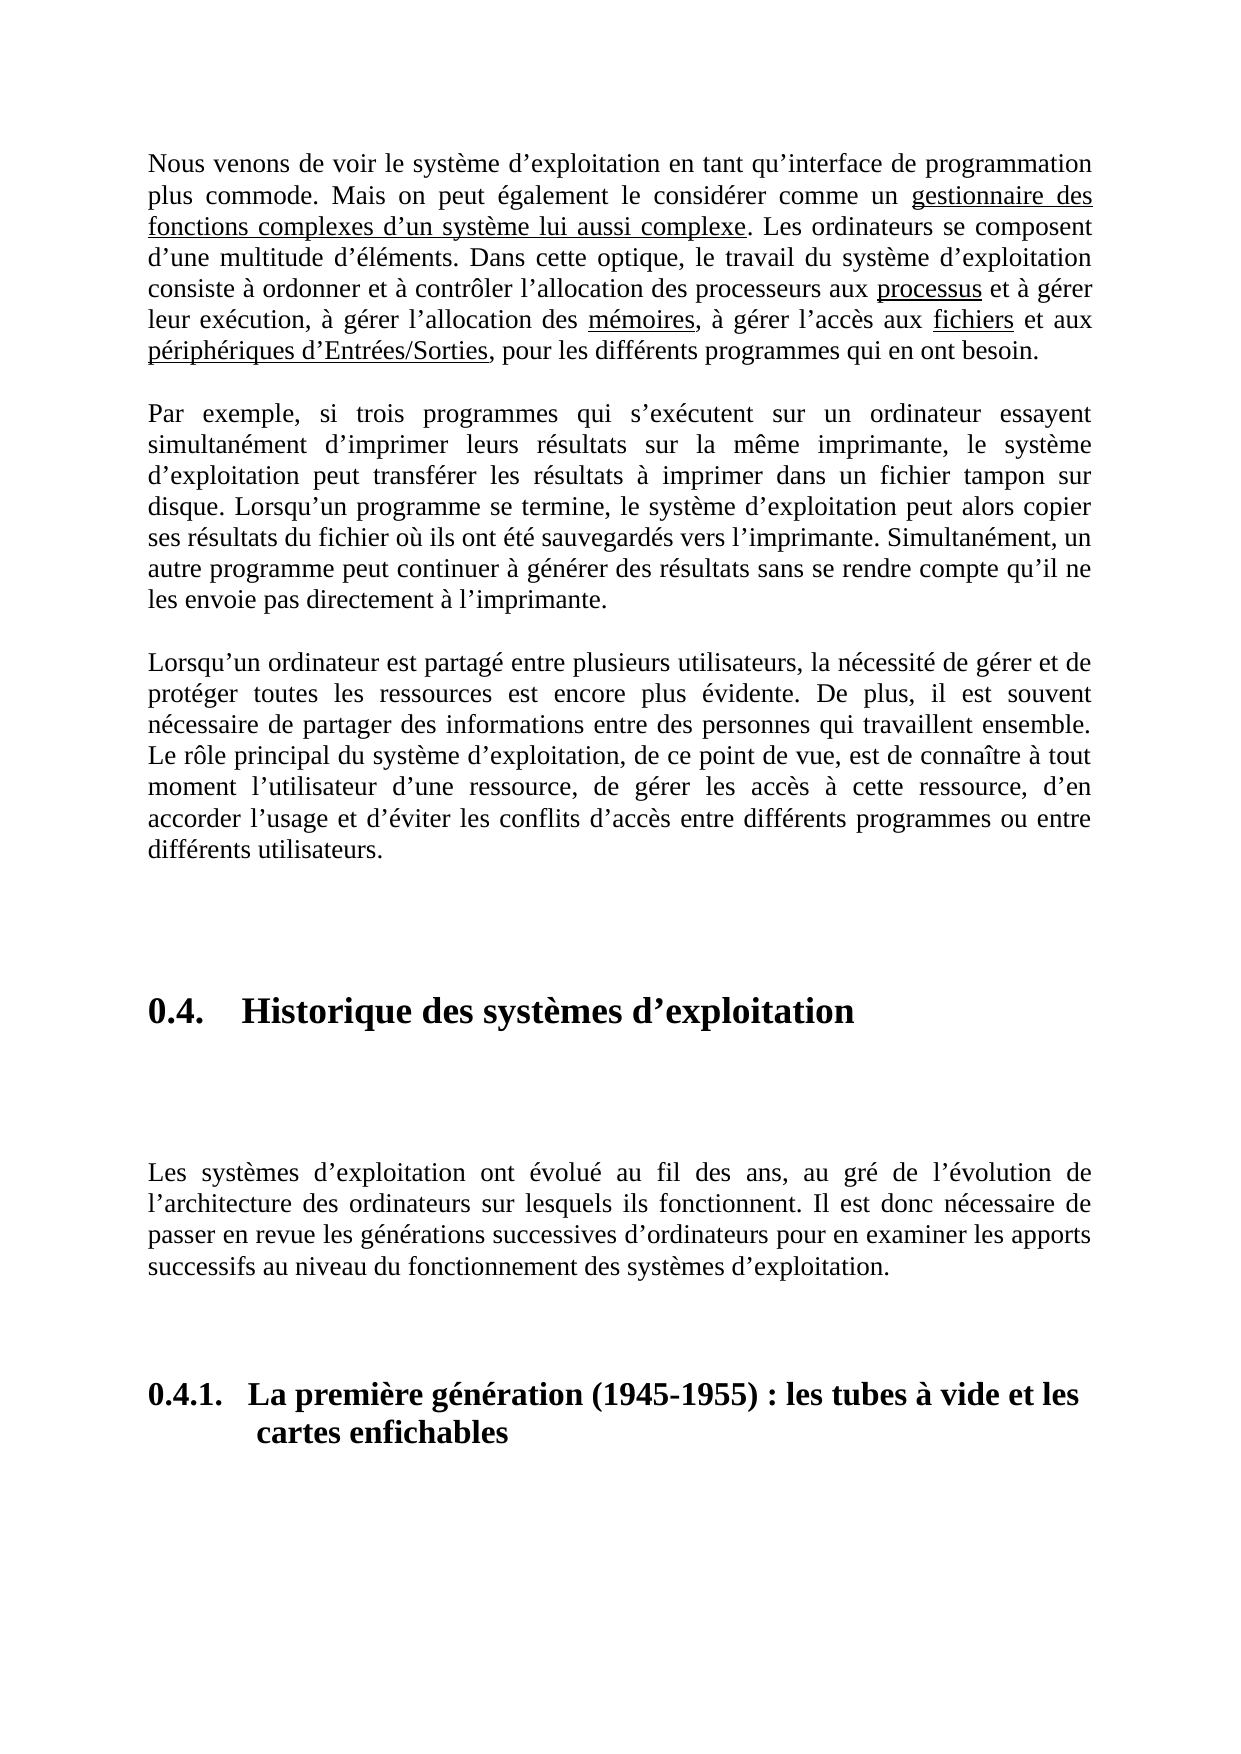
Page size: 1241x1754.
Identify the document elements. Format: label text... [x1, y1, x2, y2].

text 0.4. Historique des systèmes d’exploitation [148, 988, 1093, 1032]
text Par exemple, si trois programmes qui s’exécutent sur un ordinateur essayent simultanément d’imprimer leurs résultats sur la même imprimante, le système d’exploitation peut transférer les résultats à imprimer dans un fichier tampon sur disque. Lorsqu’un programme se termine, le système d’exploitation peut alors copier ses résultats du fichier où ils ont été sauvegardés vers l’imprimante. Simultanément, un autre programme peut continuer à générer des résultats sans se rendre compte qu’il ne les envoie pas directement à l’imprimante. [148, 397, 1093, 615]
text 0.4.1. La première génération (1945-1955) : les tubes à vide et les cartes enfichables [148, 1374, 1093, 1451]
text Nous venons de voir le système d’exploitation en tant qu’interface de programmation plus commode. Mais on peut également le considérer comme un gestionnaire des fonctions complexes d’un système lui aussi complexe. Les ordinateurs se composent d’une multitude d’éléments. Dans cette optique, le travail du système d’exploitation consiste à ordonner et à contrôler l’allocation des processeurs aux processus et à gérer leur exécution, à gérer l’allocation des mémoires, à gérer l’accès aux fichiers et aux périphériques d’Entrées/Sorties, pour les différents programmes qui en ont besoin. [148, 148, 1093, 366]
text Lorsqu’un ordinateur est partagé entre plusieurs utilisateurs, la nécessité de gérer et de protéger toutes les ressources est encore plus évidente. De plus, il est souvent nécessaire de partager des informations entre des personnes qui travaillent ensemble. Le rôle principal du système d’exploitation, de ce point de vue, est de connaître à tout moment l’utilisateur d’une ressource, de gérer les accès à cette ressource, d’en accorder l’usage et d’éviter les conflits d’accès entre différents programmes ou entre différents utilisateurs. [148, 646, 1093, 864]
text Les systèmes d’exploitation ont évolué au fil des ans, au gré de l’évolution de l’architecture des ordinateurs sur lesquels ils fonctionnent. Il est donc nécessaire de passer en revue les générations successives d’ordinateurs pour en examiner les apports successifs au niveau du fonctionnement des systèmes d’exploitation. [148, 1156, 1093, 1281]
